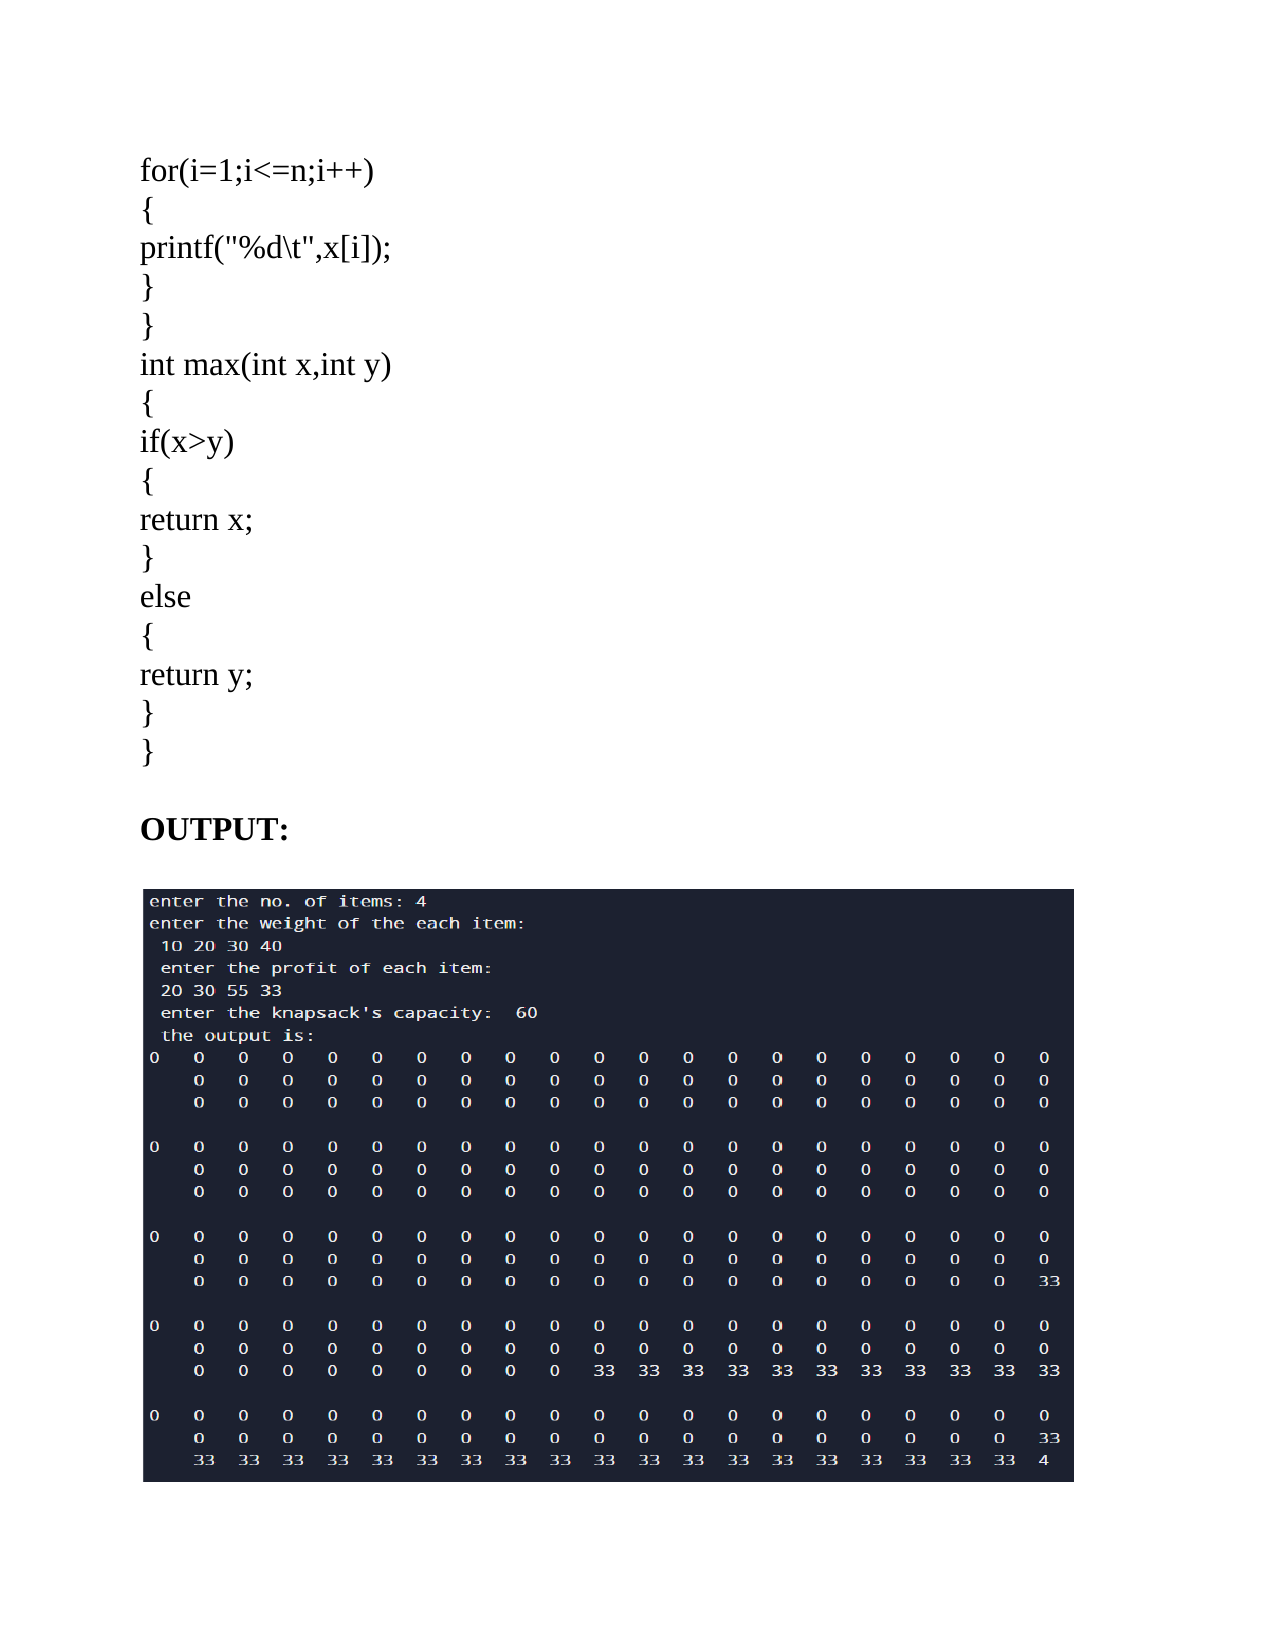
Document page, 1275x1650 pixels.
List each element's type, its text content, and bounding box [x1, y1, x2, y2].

picture [142, 889, 1074, 1482]
text } [139, 537, 1179, 576]
text OUTPUT: [139, 809, 1179, 847]
text else [139, 576, 1179, 614]
text printf("%d\t",x[i]); [139, 227, 1179, 266]
text { [139, 189, 1179, 227]
text } [139, 266, 1179, 304]
text { [139, 382, 1179, 421]
text { [139, 460, 1179, 498]
text } [139, 731, 1179, 769]
text int max(int x,int y) [139, 344, 1179, 382]
text { [139, 615, 1179, 653]
text return y; [139, 654, 1179, 692]
text } [139, 692, 1179, 731]
text return x; [139, 499, 1179, 537]
text for(i=1;i<=n;i++) [139, 150, 1179, 188]
text if(x>y) [139, 421, 1179, 459]
text } [139, 305, 1179, 343]
